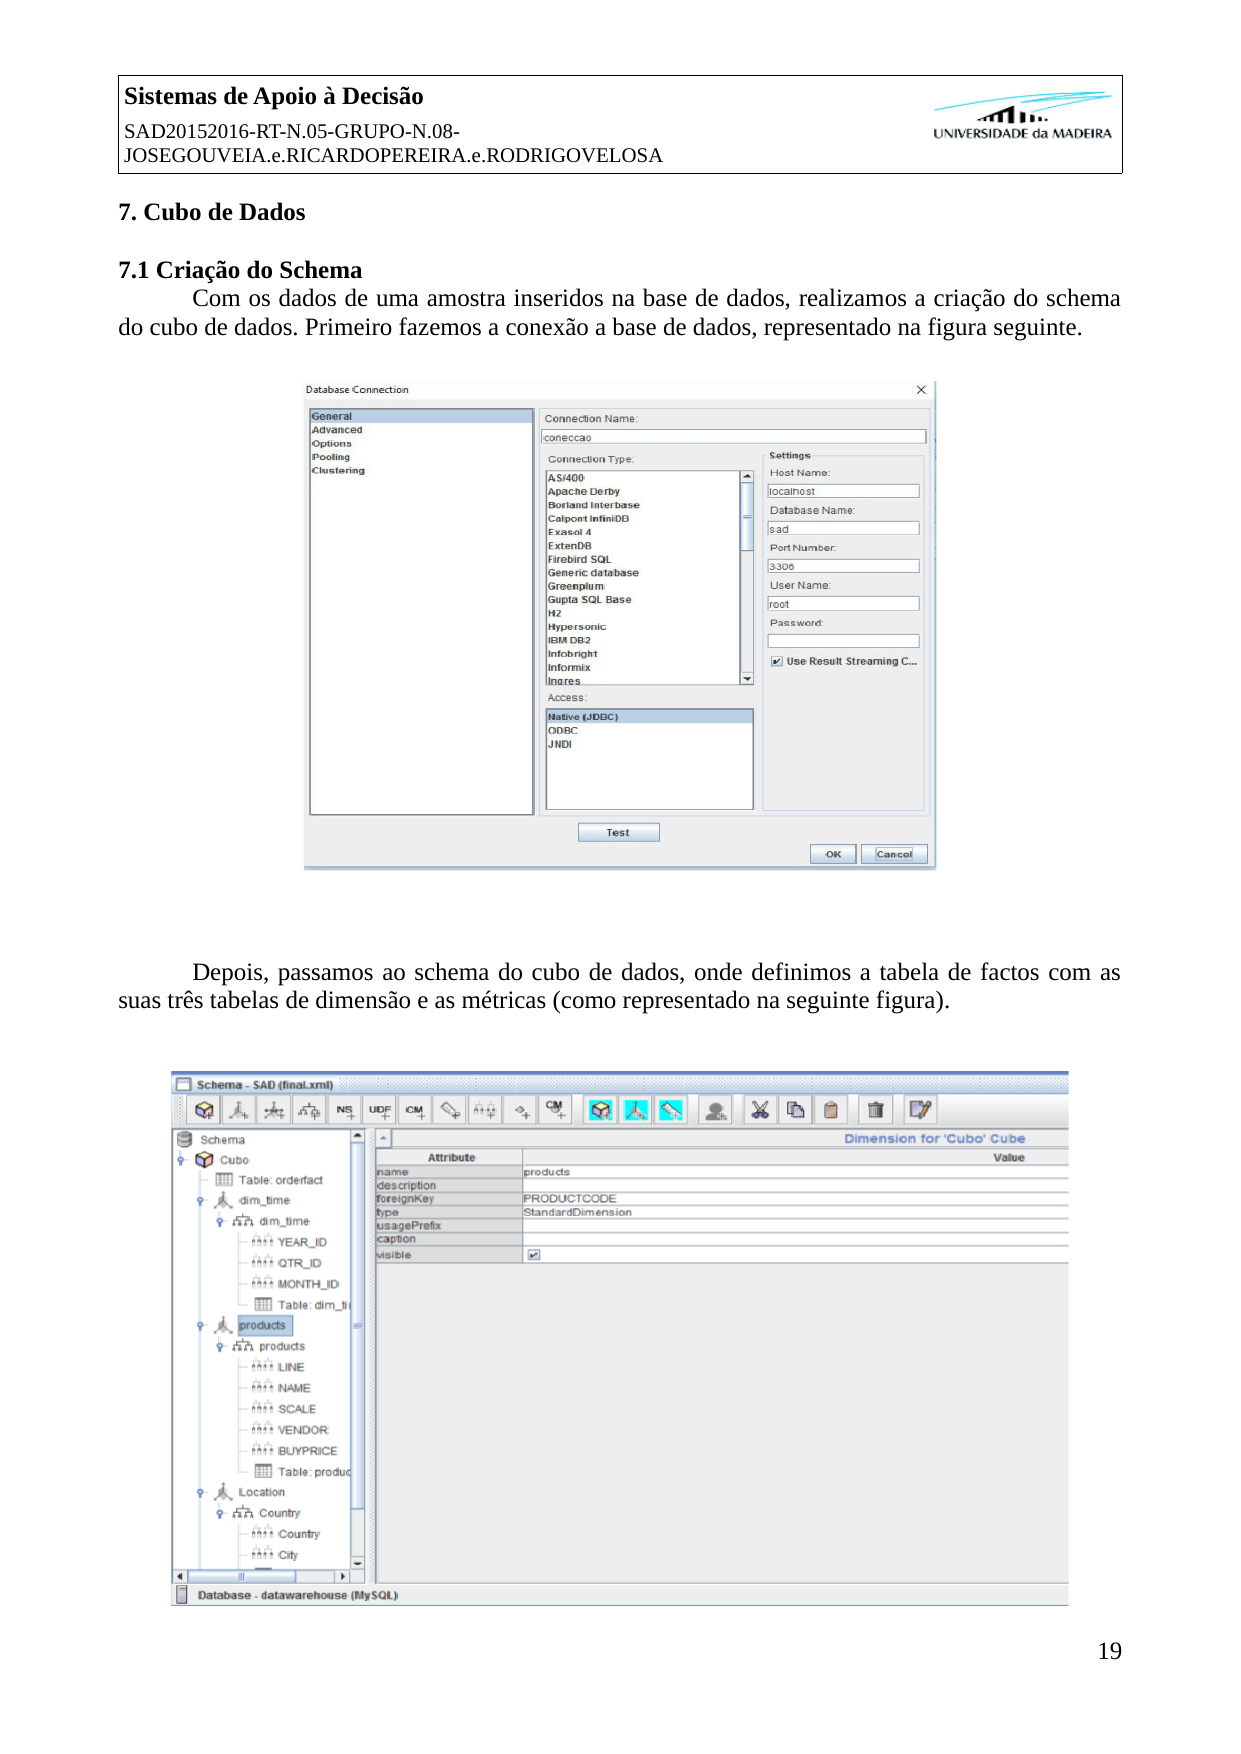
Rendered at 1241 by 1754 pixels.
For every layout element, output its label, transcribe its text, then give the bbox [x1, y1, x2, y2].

picture [919, 80, 1120, 145]
picture [303, 381, 937, 871]
text Com os dados de uma amostra inseridos na base de dados, realizamos a criação do schema do cubo de dados. Primeiro fazemos a conexão a base de dados, representado na figura seguinte. [118, 283, 1122, 341]
text 7. Cubo de Dados [118, 197, 1122, 226]
picture [171, 1071, 1069, 1606]
text 7.1 Criação do Schema [118, 255, 1122, 283]
text Depois, passamos ao schema do cubo de dados, onde definimos a tabela de factos com as suas três tabelas de dimensão e as métricas (como representado na seguinte figura). [118, 957, 1122, 1014]
